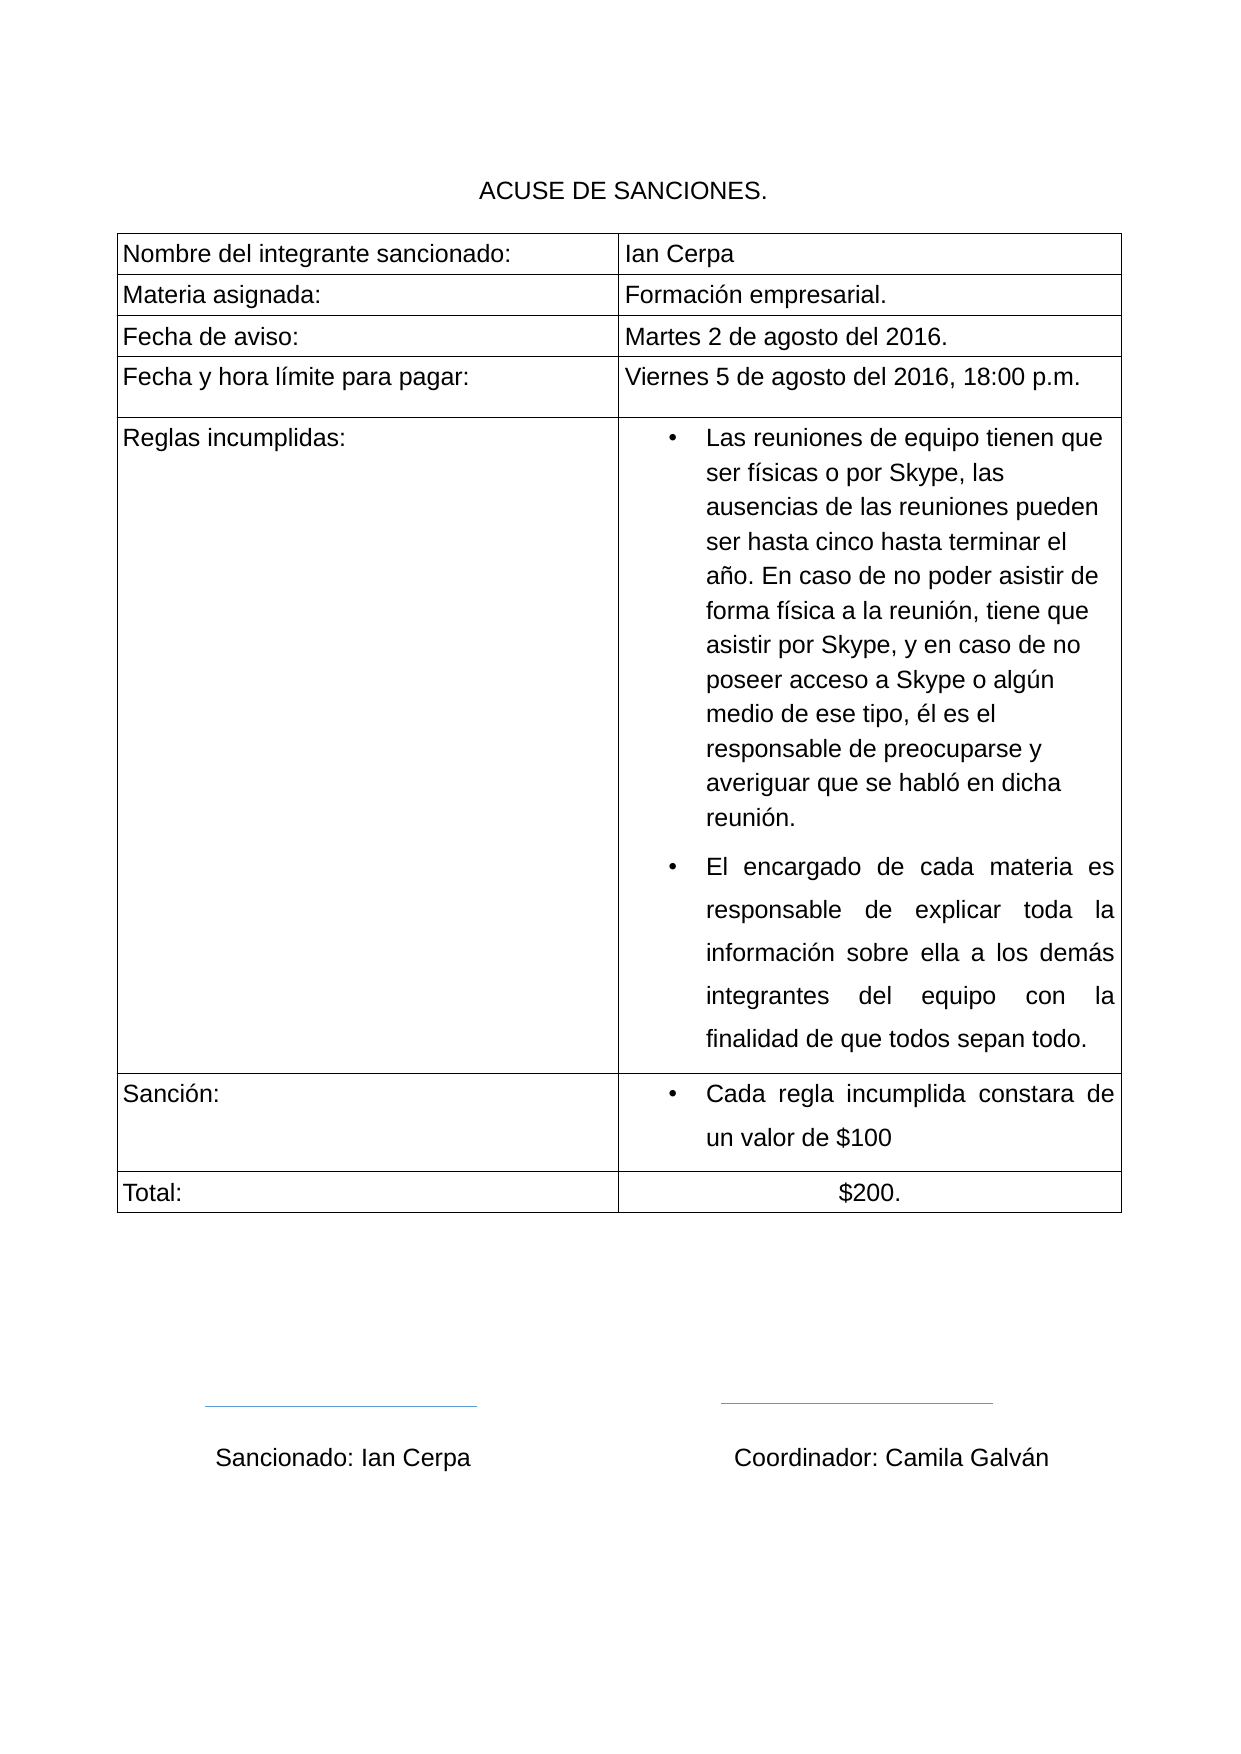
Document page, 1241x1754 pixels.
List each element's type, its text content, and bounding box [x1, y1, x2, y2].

table_cell Fecha y hora límite para pagar: [118, 357, 618, 417]
table_header Nombre del integrante sancionado: [118, 234, 618, 274]
table_header Martes 2 de agosto del 2016. [619, 316, 1121, 356]
table_cell Las reuniones de equipo tienen que ser físicas o por Skype, las ausencias de las reuniones pueden ser hasta cinco hasta terminar el año. En caso de no poder asistir de forma física a la reunión, tiene que asistir por Skype, y en caso de no poseer acceso a Skype o algún medio de ese tipo, él es el responsable de preocuparse y averiguar que se habló en dicha reunión. El encargado de cada materia es responsable de explicar toda la información sobre ella a los demás integrantes del equipo con la finalidad de que todos sepan todo. [619, 418, 1121, 1073]
table_cell $200. [619, 1172, 1121, 1212]
table_cell Viernes 5 de agosto del 2016, 18:00 p.m. [619, 357, 1121, 417]
table_cell Reglas incumplidas: [118, 418, 618, 1073]
table_cell Formación empresarial. [619, 275, 1121, 315]
table_header Fecha de aviso: [118, 316, 618, 356]
table_cell Materia asignada: [118, 275, 618, 315]
text Sancionado: Ian Cerpa Coordinador: Camila Galván [118, 1442, 1122, 1471]
table_header Ian Cerpa [619, 234, 1121, 274]
text ACUSE DE SANCIONES. [118, 176, 1122, 204]
table_cell Cada regla incumplida constara de un valor de $100 [619, 1074, 1121, 1171]
table_cell Sanción: [118, 1074, 618, 1171]
table_cell Total: [118, 1172, 618, 1212]
